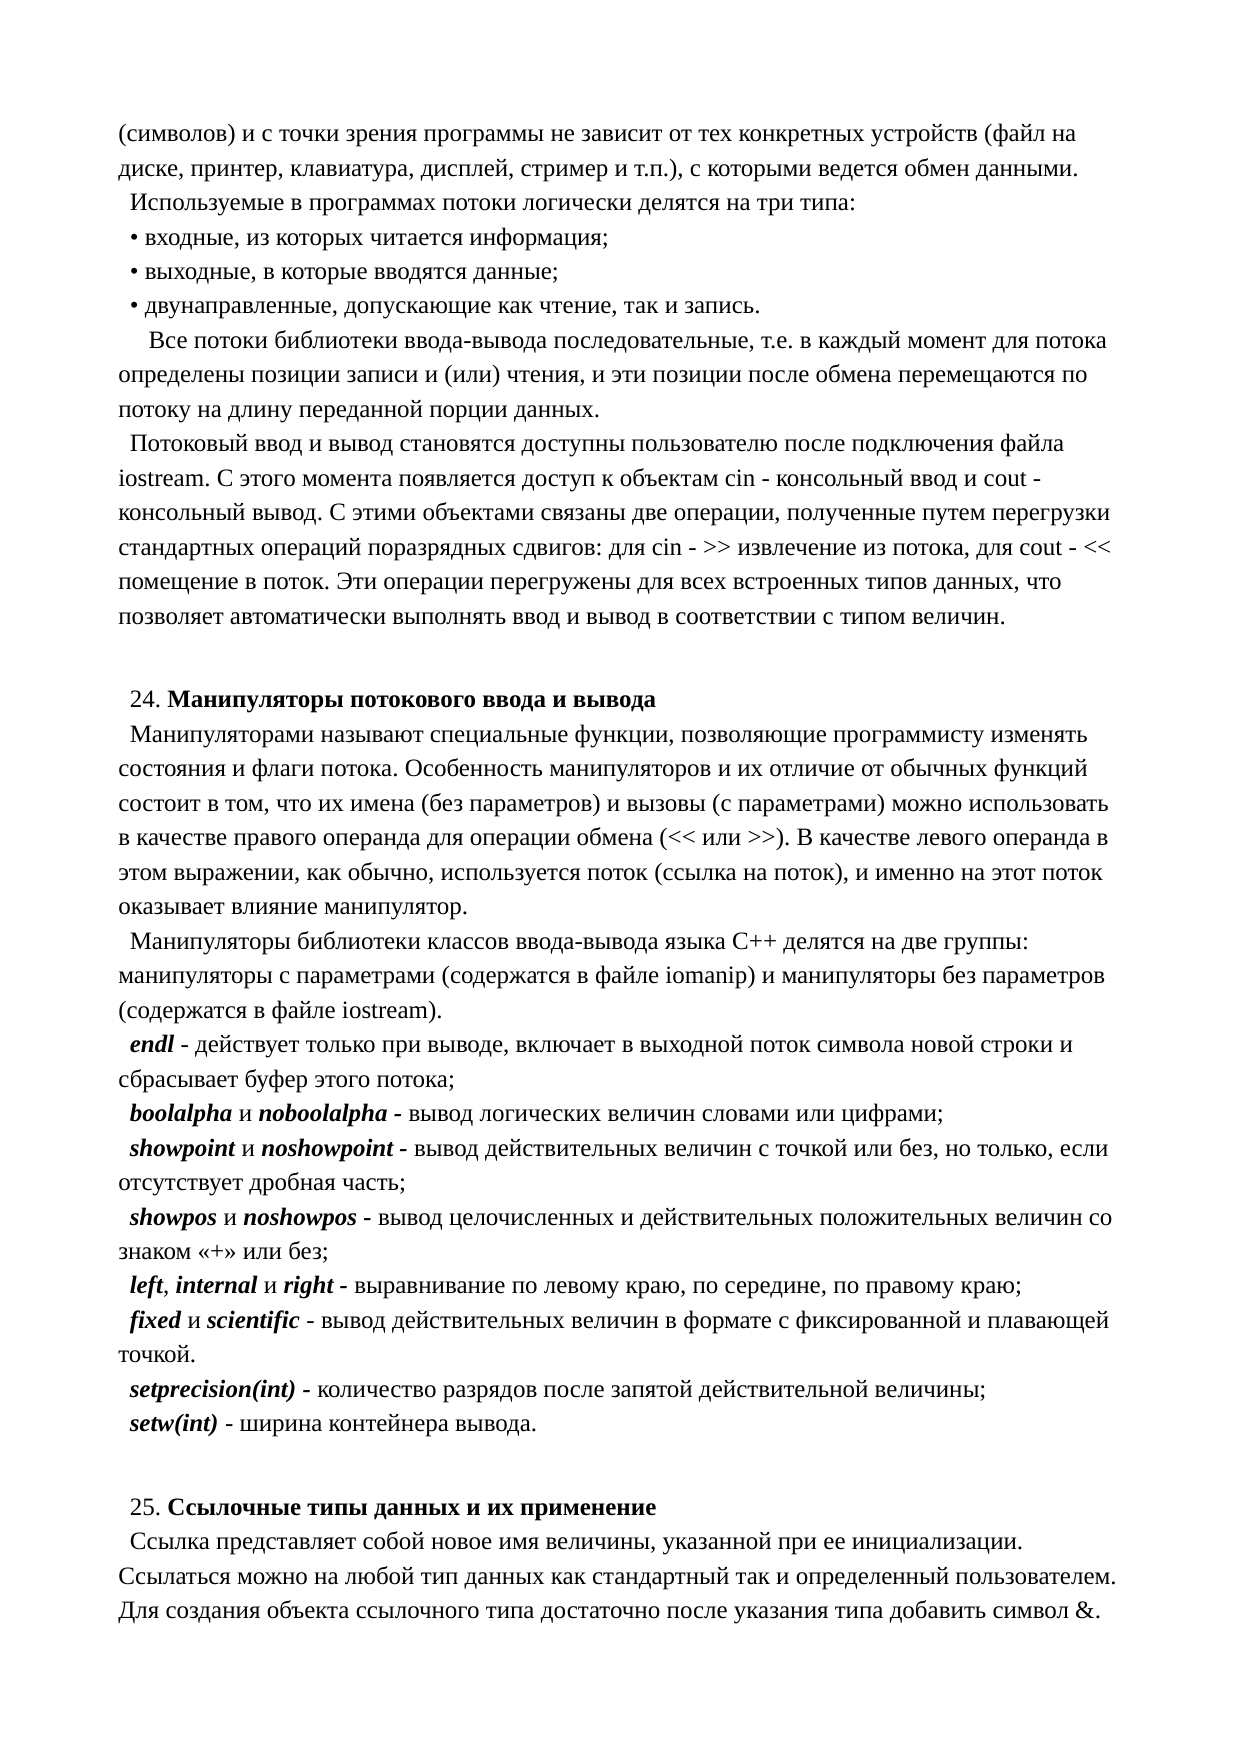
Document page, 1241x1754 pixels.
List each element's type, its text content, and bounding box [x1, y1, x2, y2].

text • входные, из которых читается информация; [118, 222, 1122, 250]
text Все потоки библиотеки ввода-вывода последовательные, т.е. в каждый момент для потока определены позиции записи и (или) чтения, и эти позиции после обмена перемещаются по потоку на длину переданной порции данных. [118, 325, 1122, 423]
text left, internal и right - выравнивание по левому краю, по середине, по правому краю; [118, 1271, 1122, 1299]
text • двунаправленные, допускающие как чтение, так и запись. [118, 291, 1122, 319]
text endl - действует только при выводе, включает в выходной поток символа новой строки и сбрасывает буфер этого потока; [118, 1029, 1122, 1092]
text Ссылка представляет собой новое имя величины, указанной при ее инициализации. Ссылаться можно на любой тип данных как стандартный так и определенный пользователем. Для создания объекта ссылочного типа достаточно после указания типа добавить символ &. [118, 1526, 1122, 1624]
text setw(int) - ширина контейнера вывода. [118, 1408, 1122, 1437]
text (символов) и с точки зрения программы не зависит от тех конкретных устройств (файл на диске, принтер, клавиатура, дисплей, стример и т.п.), с которыми ведется обмен данными. [118, 118, 1122, 181]
text fixed и scientific - вывод действительных величин в формате с фиксированной и плавающей точкой. [118, 1305, 1122, 1368]
text setprecision(int) - количество разрядов после запятой действительной величины; [118, 1374, 1122, 1403]
text • выходные, в которые вводятся данные; [118, 256, 1122, 285]
text Манипуляторами называют специальные функции, позволяющие программисту изменять состояния и флаги потока. Особенность манипуляторов и их отличие от обычных функций состоит в том, что их имена (без параметров) и вызовы (с параметрами) можно использовать в качестве правого операнда для операции обмена (<< или >>). В качестве левого операнда в этом выражении, как обычно, используется поток (ссылка на поток), и именно на этот поток оказывает влияние манипулятор. [118, 719, 1122, 920]
text showpoint и noshowpoint - вывод действительных величин с точкой или без, но только, если отсутствует дробная часть; [118, 1133, 1122, 1196]
text Используемые в программах потоки логически делятся на три типа: [118, 187, 1122, 216]
text Манипуляторы библиотеки классов ввода-вывода языка С++ делятся на две группы: манипуляторы с параметрами (содержатся в файле iomanip) и манипуляторы без параметров (содержатся в файле iostream). [118, 926, 1122, 1023]
text 24. Манипуляторы потокового ввода и вывода [118, 684, 1122, 713]
text showpos и noshowpos - вывод целочисленных и действительных положительных величин со знаком «+» или без; [118, 1202, 1122, 1265]
text Потоковый ввод и вывод становятся доступны пользователю после подключения файла iostream. С этого момента появляется доступ к объектам cin - консольный ввод и cout - консольный вывод. С этими объектами связаны две операции, полученные путем перегрузки стандартных операций поразрядных сдвигов: для cin - >> извлечение из потока, для cout - << помещение в поток. Эти операции перегружены для всех встроенных типов данных, что позволяет автоматически выполнять ввод и вывод в соответствии с типом величин. [118, 428, 1122, 629]
text 25. Ссылочные типы данных и их применение [118, 1492, 1122, 1521]
text boolalpha и noboolalpha - вывод логических величин словами или цифрами; [118, 1098, 1122, 1127]
